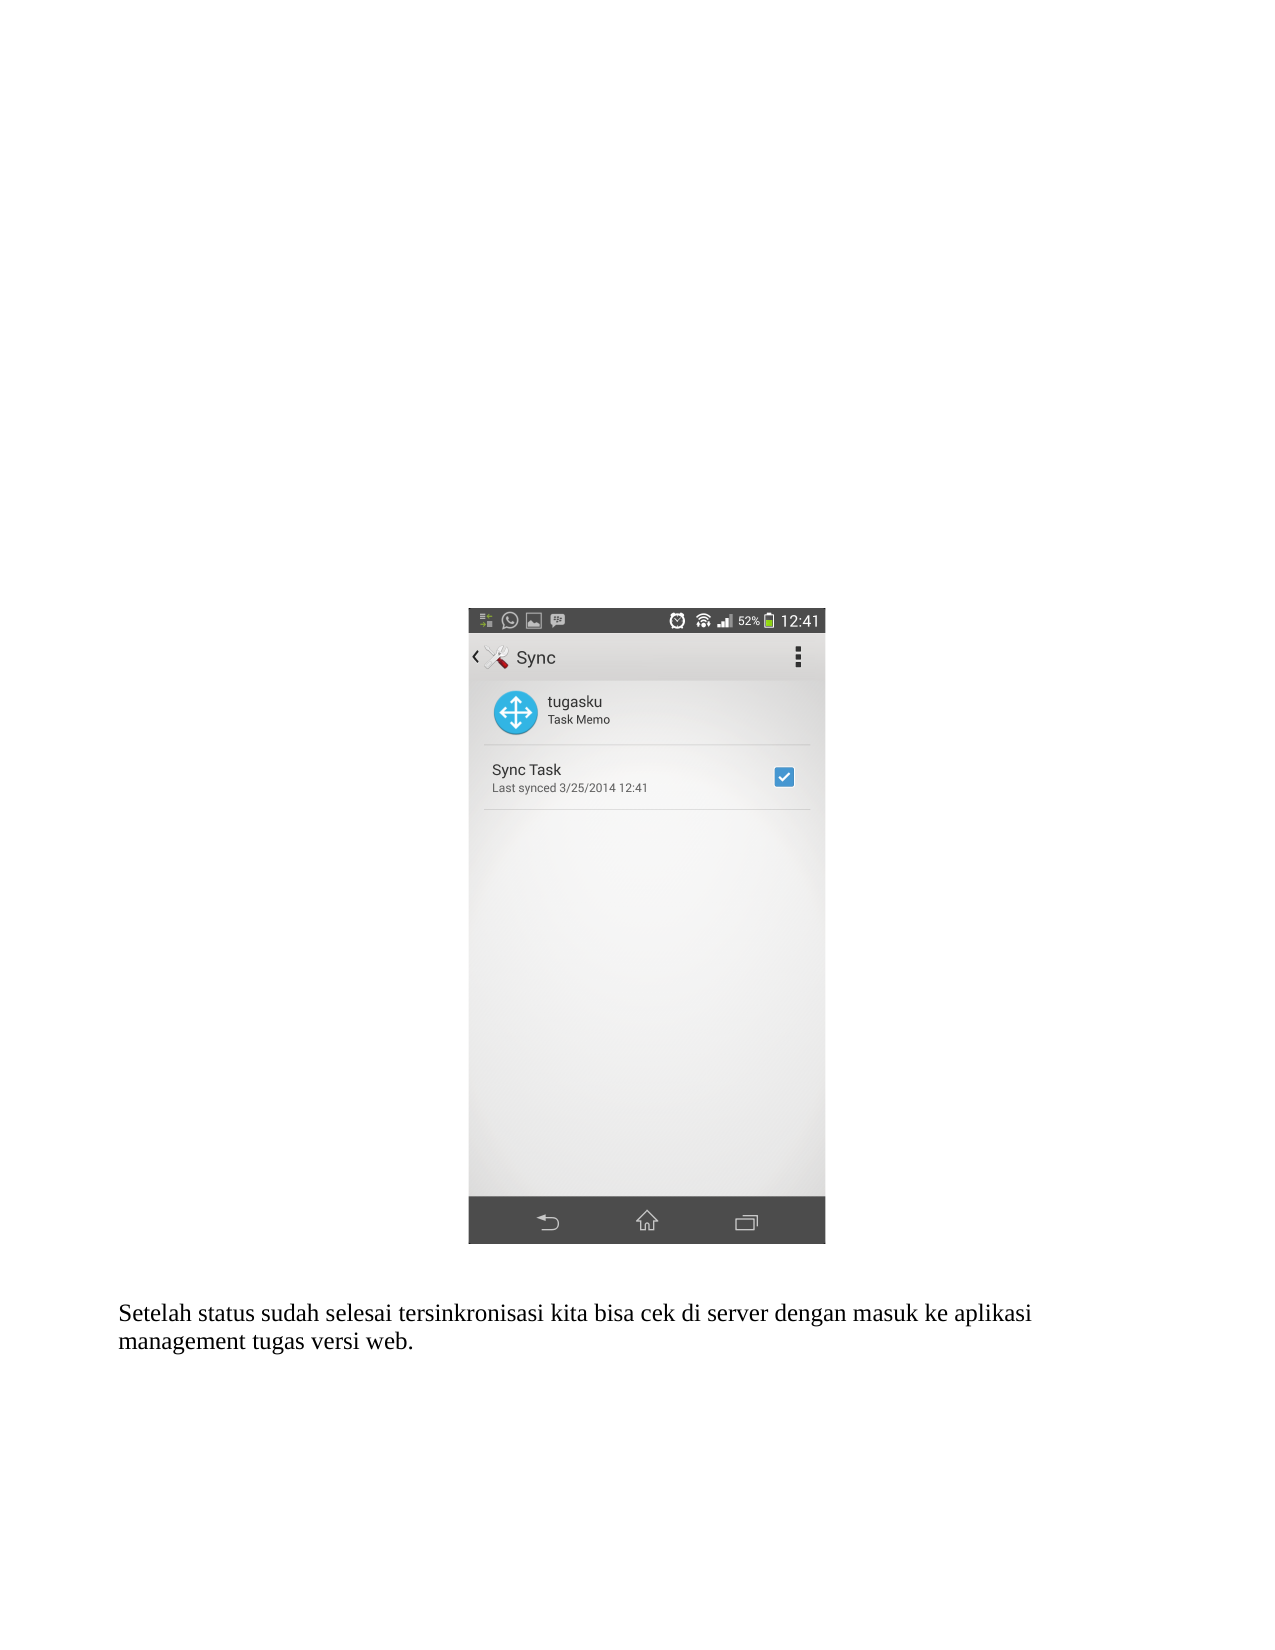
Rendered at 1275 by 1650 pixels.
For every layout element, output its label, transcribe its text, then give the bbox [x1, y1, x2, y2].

picture [468, 608, 826, 1244]
text Setelah status sudah selesai tersinkronisasi kita bisa cek di server dengan masuk ke aplikasi management tugas versi web. [118, 1298, 1157, 1355]
